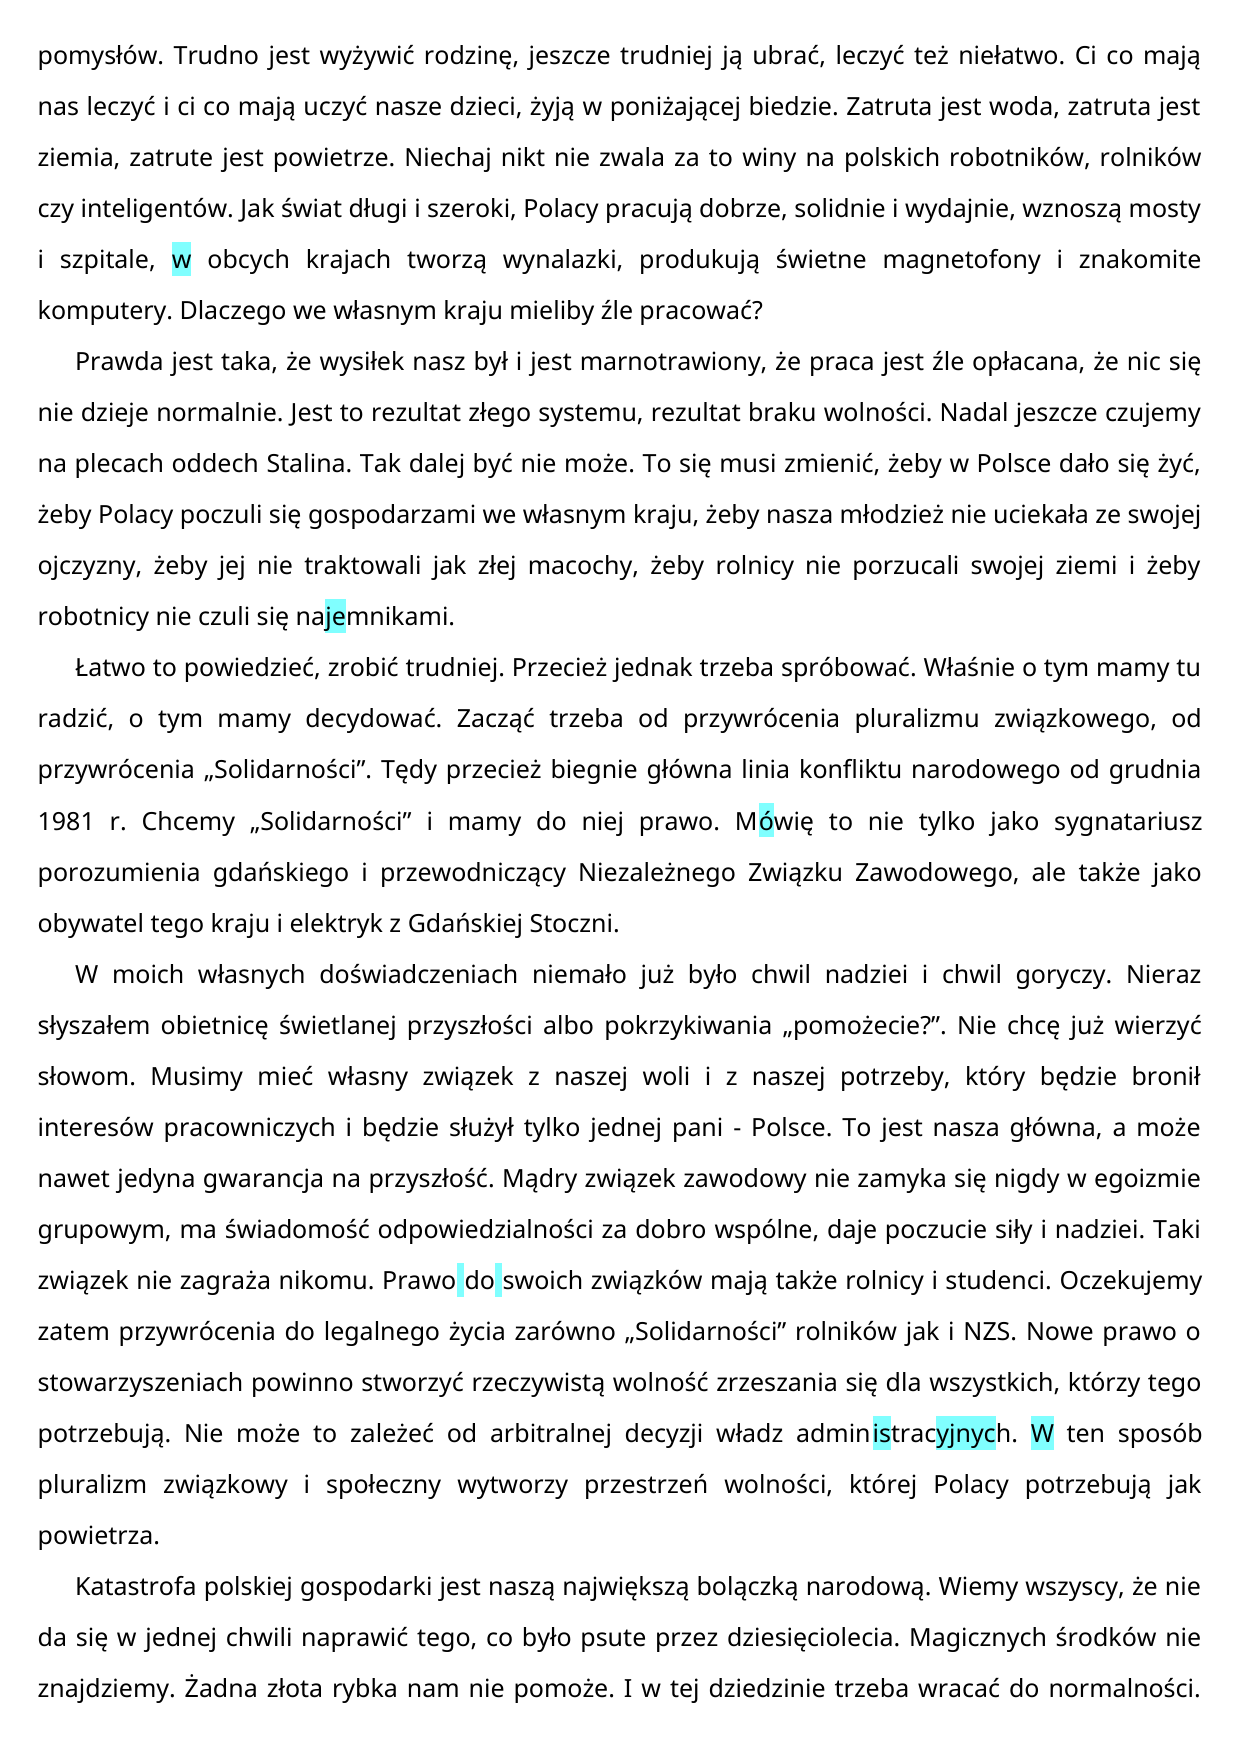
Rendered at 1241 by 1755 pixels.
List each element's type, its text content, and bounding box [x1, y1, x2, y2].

text Prawda jest taka, że wysiłek nasz był i jest marnotrawiony, że praca jest źle opłacana, że nic się nie dzieje normalnie. Jest to rezultat złego systemu, rezultat braku wolności. Nadal jeszcze czujemy na plecach oddech Stalina. Tak dalej być nie może. To się musi zmienić, żeby w Polsce dało się żyć, żeby Polacy poczuli się gospodarzami we własnym kraju, żeby nasza młodzież nie uciekała ze swojej ojczyzny, żeby jej nie traktowali jak złej macochy, żeby rolnicy nie porzucali swojej ziemi i żeby robotnicy nie czuli się najemnikami. [37, 344, 1203, 633]
text pomysłów. Trudno jest wyżywić rodzinę, jeszcze trudniej ją ubrać, leczyć też niełatwo. Ci co mają nas leczyć i ci co mają uczyć nasze dzieci, żyją w poniżającej biedzie. Zatruta jest woda, zatruta jest ziemia, zatrute jest powietrze. Niechaj nikt nie zwala za to winy na polskich robotników, rolników czy inteligentów. Jak świat długi i szeroki, Polacy pracują dobrze, solidnie i wydajnie, wznoszą mosty i szpitale, w obcych krajach tworzą wynalazki, produkują świetne magnetofony i znakomite komputery. Dlaczego we własnym kraju mieliby źle pracować? [37, 37, 1203, 327]
text Katastrofa polskiej gospodarki jest naszą największą bolączką narodową. Wiemy wszyscy, że nie da się w jednej chwili naprawić tego, co było psute przez dziesięciolecia. Magicznych środków nie znajdziemy. Żadna złota rybka nam nie pomoże. I w tej dziedzinie trzeba wracać do normalności. [37, 1569, 1203, 1705]
text Łatwo to powiedzieć, zrobić trudniej. Przecież jednak trzeba spróbować. Właśnie o tym mamy tu radzić, o tym mamy decydować. Zacząć trzeba od przywrócenia pluralizmu związkowego, od przywrócenia „Solidarności”. Tędy przecież biegnie główna linia konfliktu narodowego od grudnia 1981 r. Chcemy „Solidarności” i mamy do niej prawo. Mówię to nie tylko jako sygnatariusz porozumienia gdańskiego i przewodniczący Niezależnego Związku Zawodowego, ale także jako obywatel tego kraju i elektryk z Gdańskiej Stoczni. [37, 650, 1203, 939]
text W moich własnych doświadczeniach niemało już było chwil nadziei i chwil goryczy. Nieraz słyszałem obietnicę świetlanej przyszłości albo pokrzykiwania „pomożecie?”. Nie chcę już wierzyć słowom. Musimy mieć własny związek z naszej woli i z naszej potrzeby, który będzie bronił interesów pracowniczych i będzie służył tylko jednej pani - Polsce. To jest nasza główna, a może nawet jedyna gwarancja na przyszłość. Mądry związek zawodowy nie zamyka się nigdy w egoizmie grupowym, ma świadomość odpowiedzialności za dobro wspólne, daje poczucie siły i nadziei. Taki związek nie zagraża nikomu. Prawo do swoich związków mają także rolnicy i studenci. Oczekujemy zatem przywrócenia do legalnego życia zarówno „Solidarności” rolników jak i NZS. Nowe prawo o stowarzyszeniach powinno stworzyć rzeczywistą wolność zrzeszania się dla wszystkich, którzy tego potrzebują. Nie może to zależeć od arbitralnej decyzji władz administracyjnych. W ten sposób pluralizm związkowy i społeczny wytworzy przestrzeń wolności, której Polacy potrzebują jak powietrza. [37, 956, 1203, 1552]
